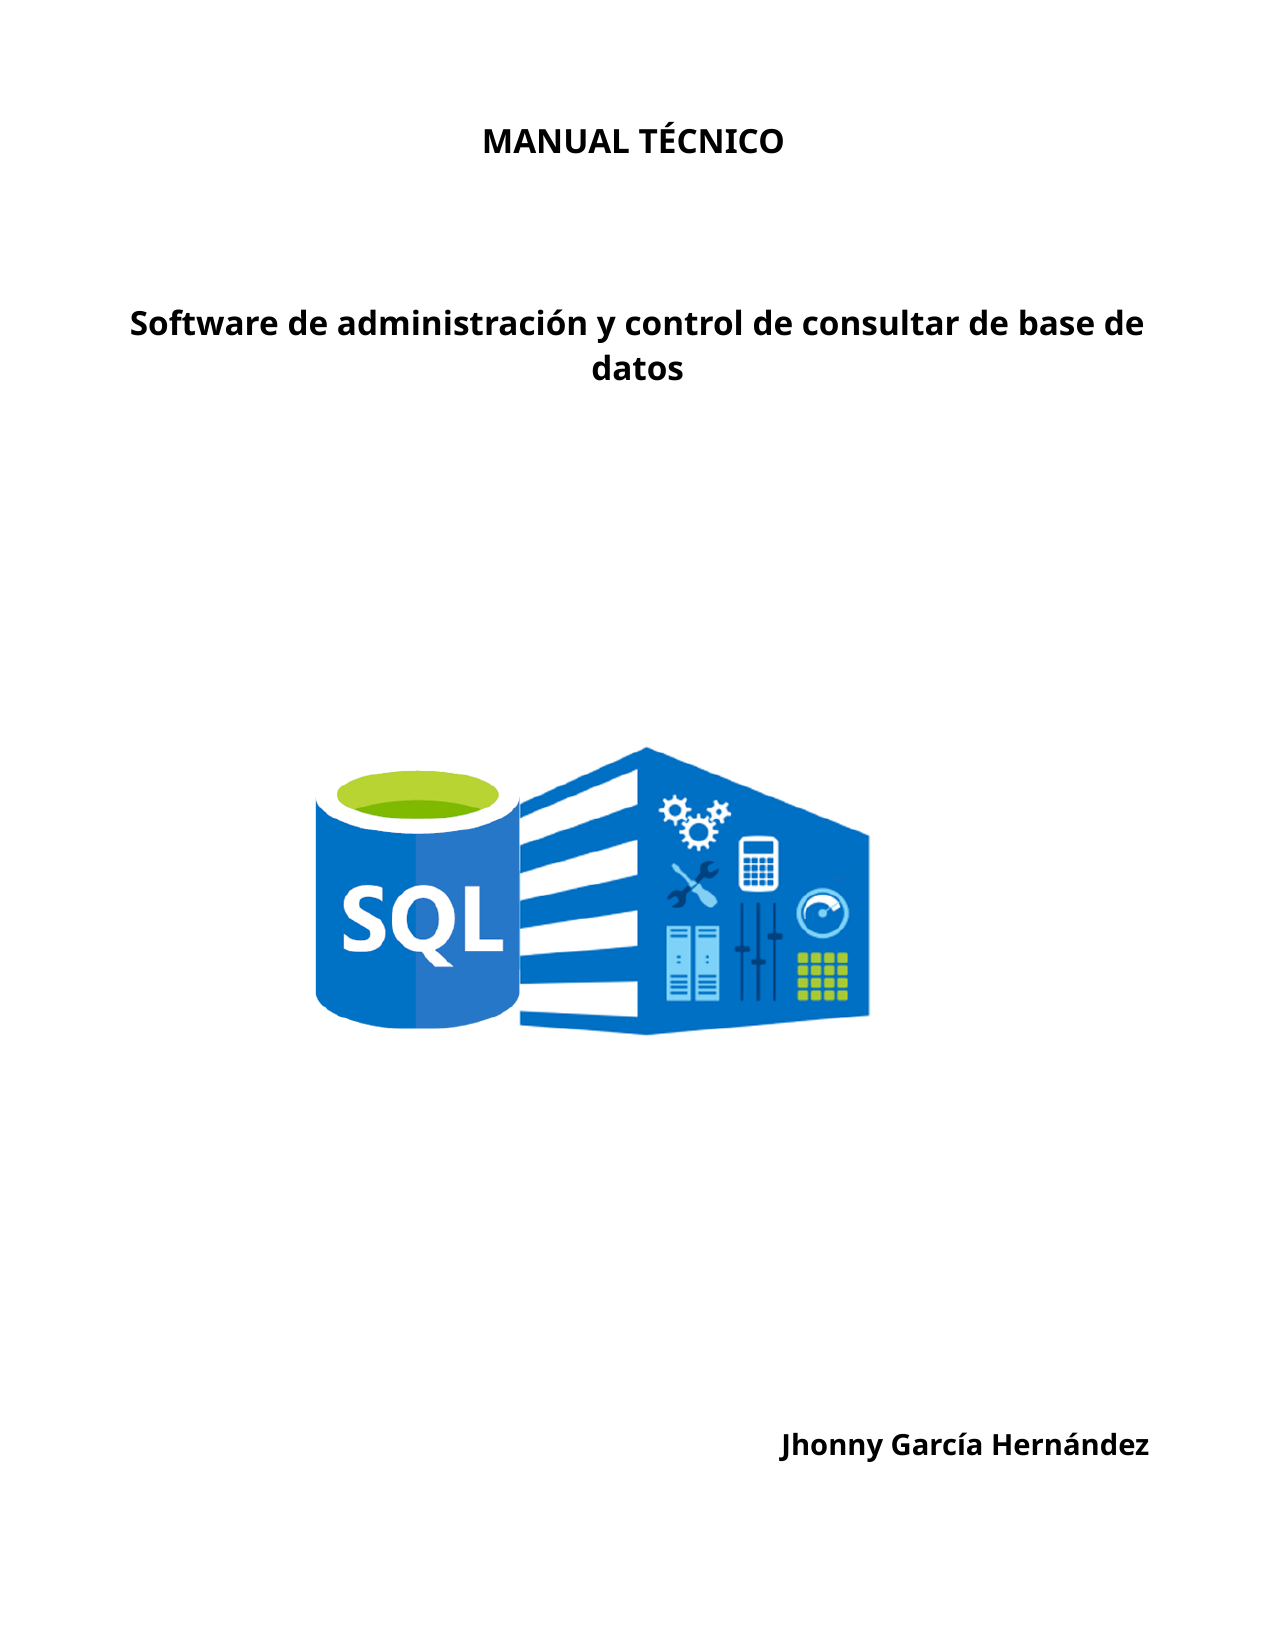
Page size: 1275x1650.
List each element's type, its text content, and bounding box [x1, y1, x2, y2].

text Jhonny García Hernández [118, 1424, 1157, 1463]
picture [294, 708, 981, 1084]
text MANUAL TÉCNICO [118, 118, 1157, 163]
text Software de administración y control de consultar de base de datos [118, 300, 1157, 391]
